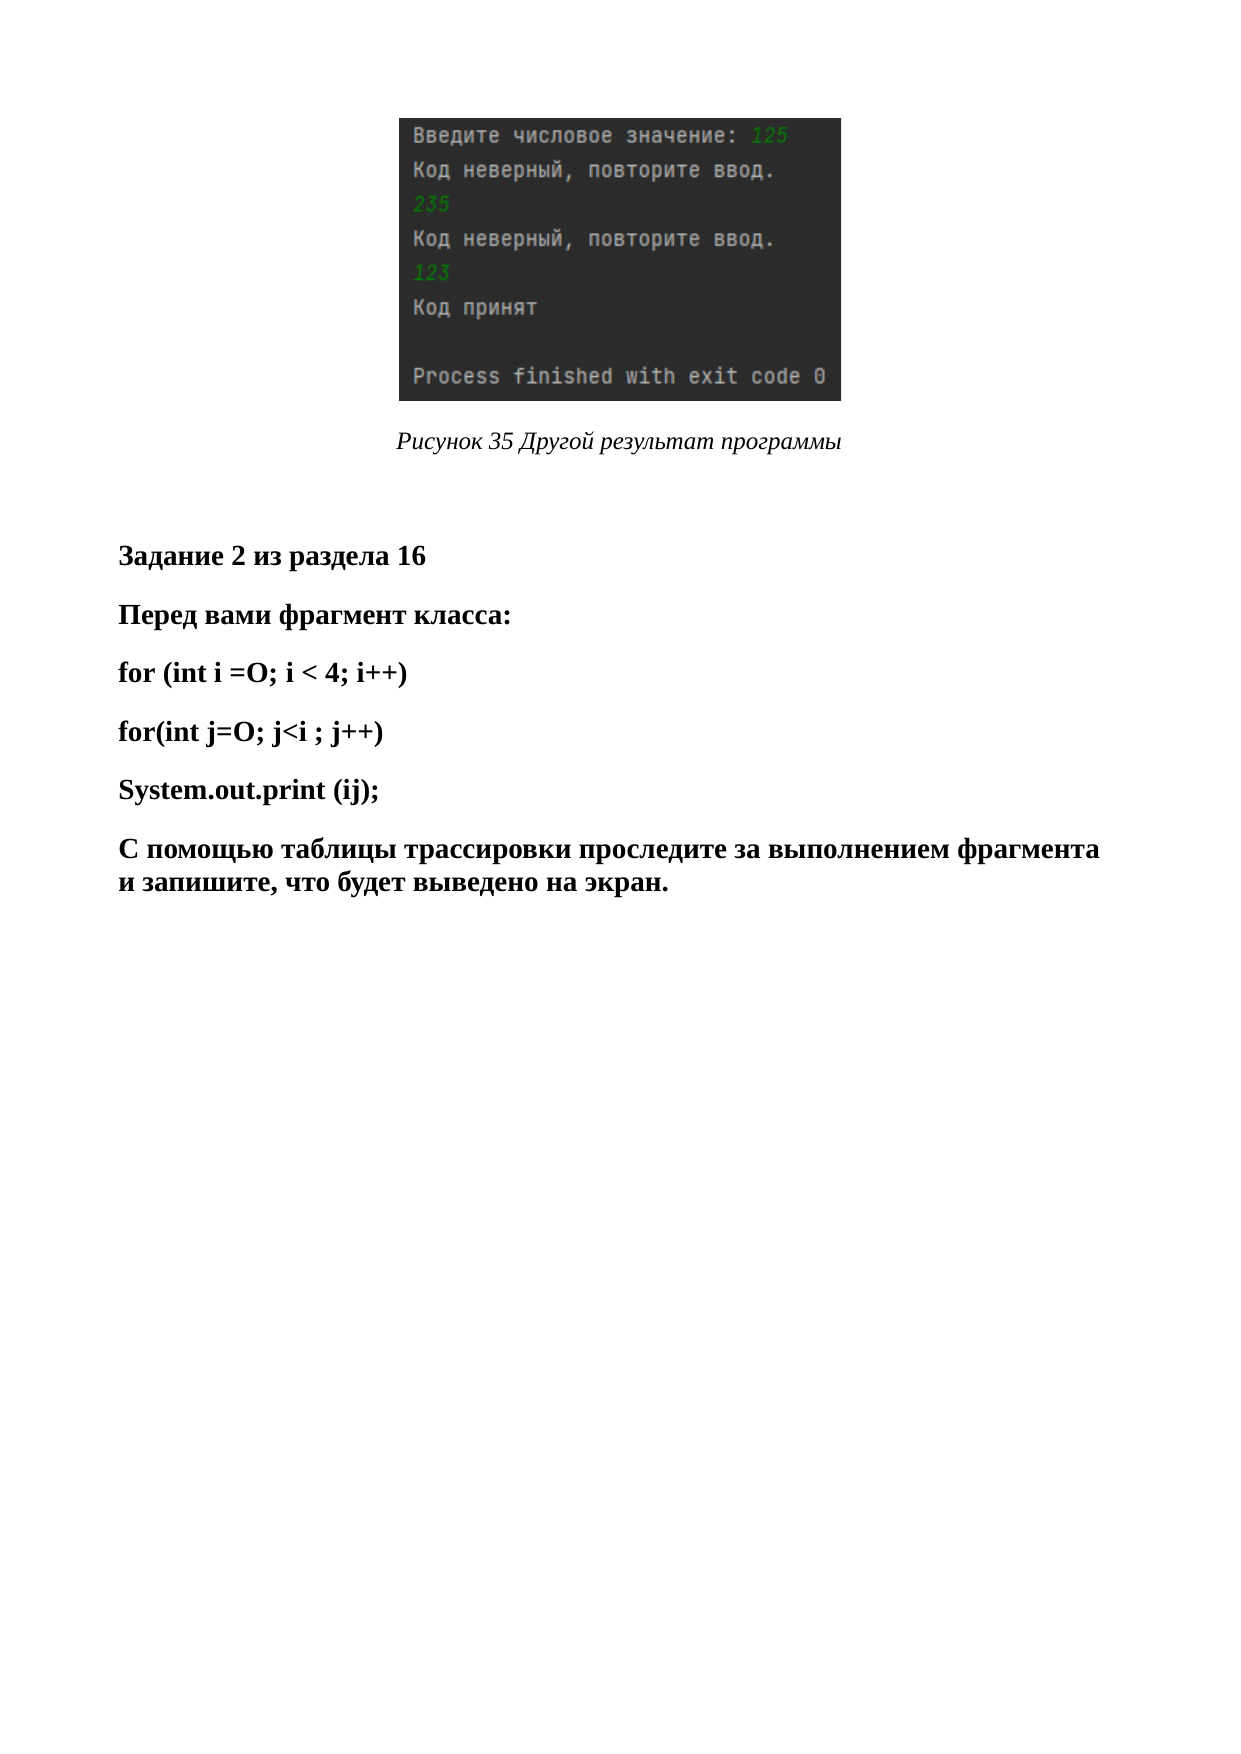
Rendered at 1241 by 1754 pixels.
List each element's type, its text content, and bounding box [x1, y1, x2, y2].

text С помощью таблицы трассировки проследите за выполнением фрагмента и запишите, что будет выведено на экран. [118, 831, 1122, 898]
text System.out.print (ij); [118, 772, 1122, 806]
text Перед вами фрагмент класса: [118, 597, 1122, 630]
text Задание 2 из раздела 16 [118, 538, 1122, 572]
text Рисунок 35 Другой результат программы [118, 426, 1122, 455]
text for (int i =О; i < 4; i++) [118, 655, 1122, 689]
text for(int j=O; j<i ; j++) [118, 714, 1122, 747]
